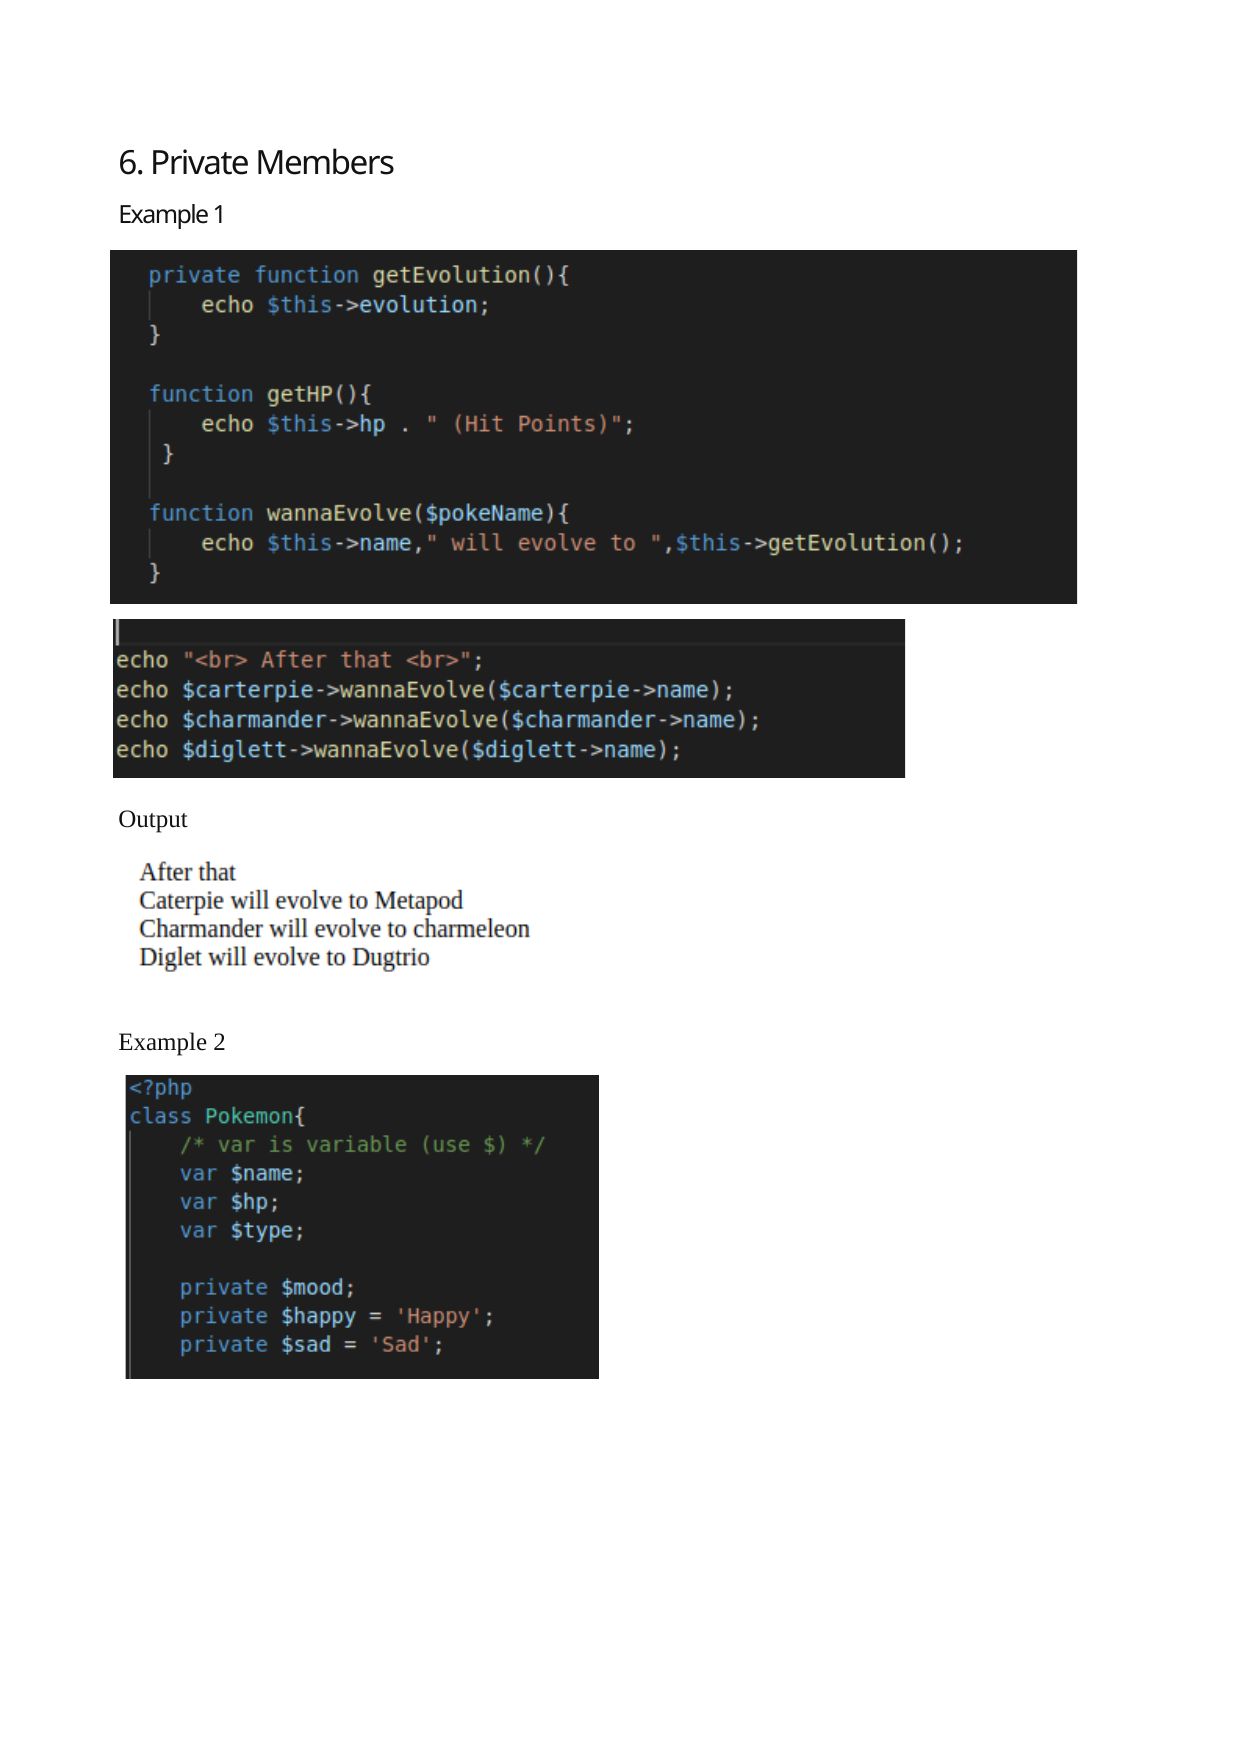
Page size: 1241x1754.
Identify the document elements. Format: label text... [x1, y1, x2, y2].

picture [110, 250, 1078, 604]
text Example 1 [118, 197, 1122, 231]
picture [127, 843, 792, 1027]
picture [125, 1075, 599, 1379]
subtitle 6. Private Members [118, 139, 1122, 184]
text Example 2 [118, 1027, 1122, 1056]
picture [113, 619, 906, 778]
text Output [118, 804, 1122, 833]
